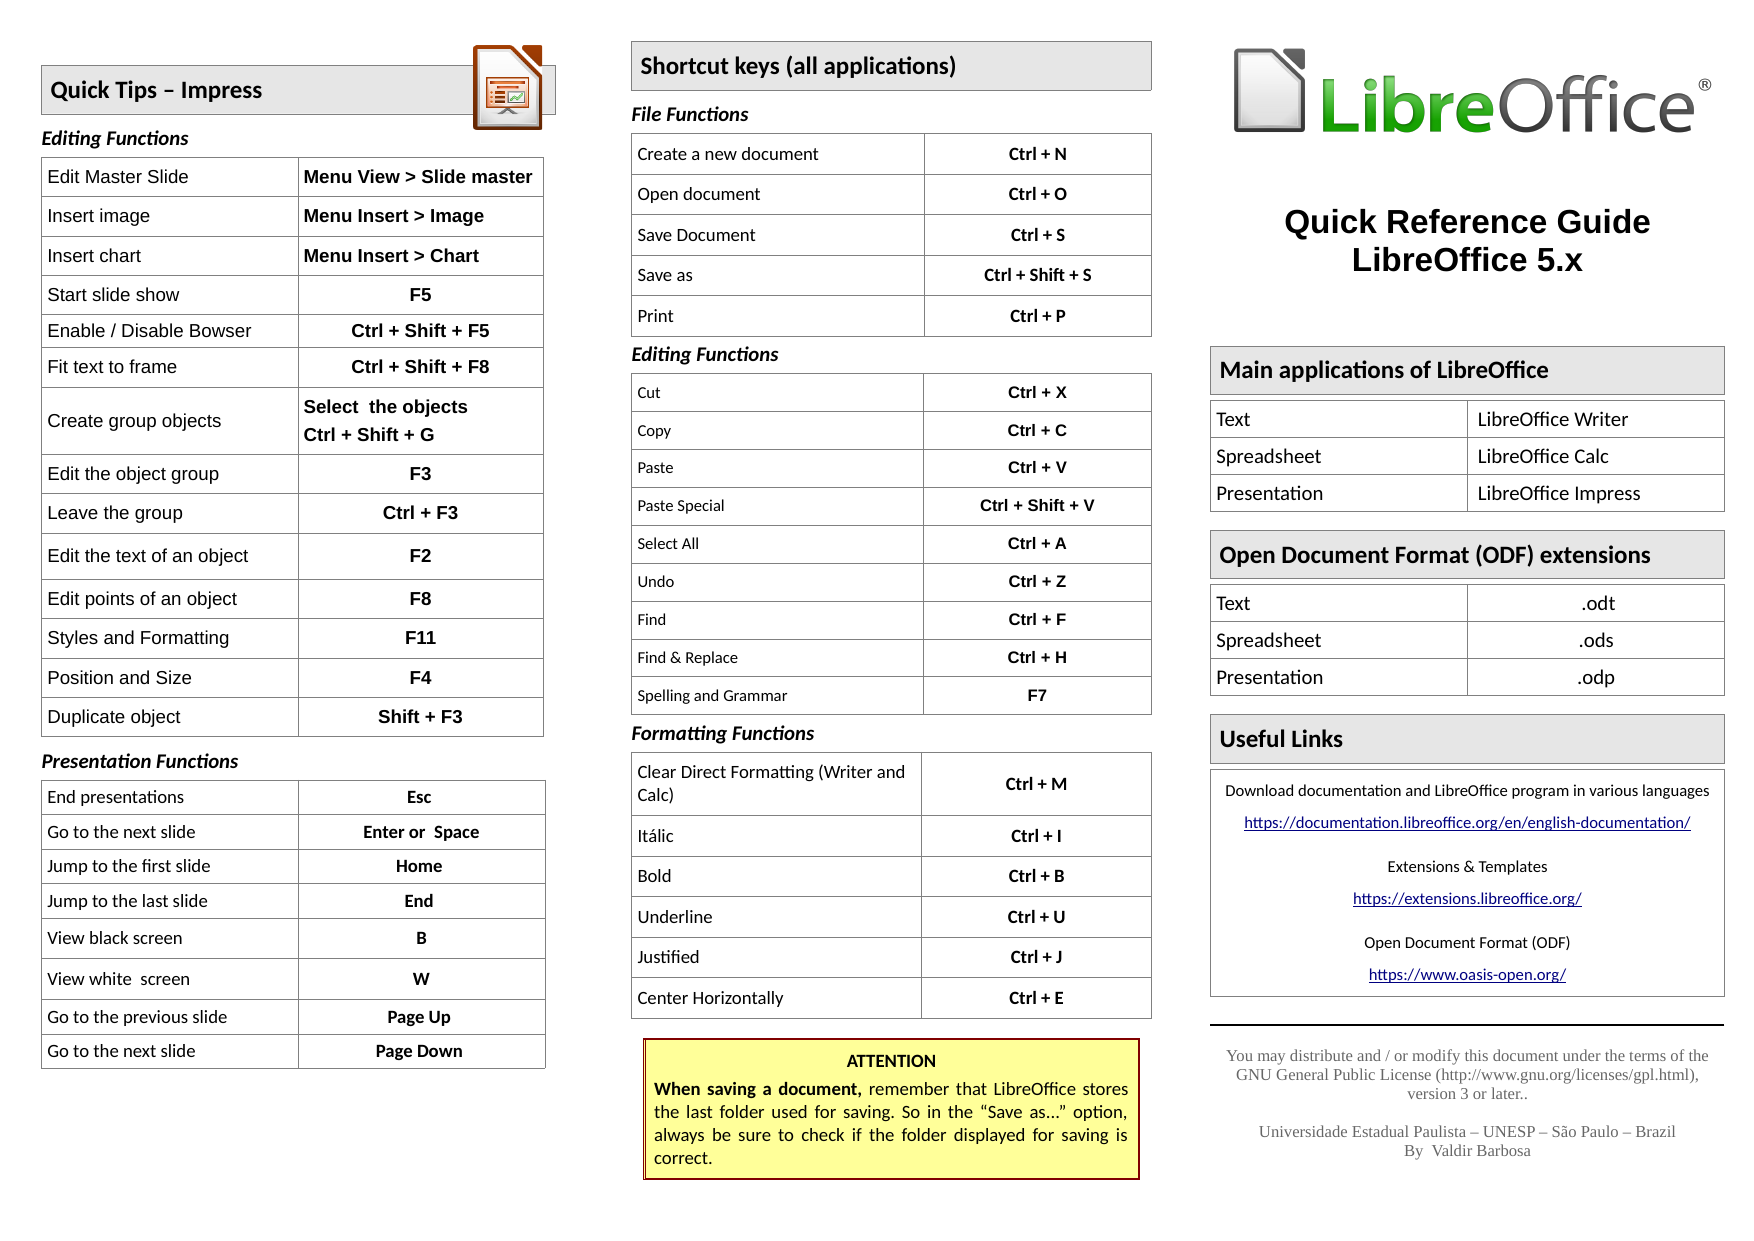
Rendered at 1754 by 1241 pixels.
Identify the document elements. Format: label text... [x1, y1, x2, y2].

table_cell Jump to the last slide [42, 884, 298, 917]
table_cell Home [299, 850, 545, 883]
table_header Text [1211, 585, 1467, 621]
table_cell Enable / Disable Bowser [42, 315, 298, 347]
table_cell Position and Size [42, 659, 298, 697]
table_cell Menu Insert > Image [299, 197, 543, 236]
table_header LibreOffice Writer [1468, 401, 1724, 437]
subtitle Main applications of LibreOffice [1211, 347, 1724, 394]
table_cell Ctrl + Shift + S [925, 256, 1151, 295]
text You may distribute and / or modify this document under the terms of the GNU General Public License (http://www.gnu.org/licenses/gpl.html), version 3 or later.. [1210, 1045, 1724, 1103]
table_cell Ctrl + F3 [299, 494, 543, 532]
table_header Download documentation and LibreOffice program in various languages https://documentation.libreoffice.org/en/english-documentation/ [1211, 770, 1724, 844]
table_cell Open document [632, 175, 924, 214]
table_cell Find & Replace [632, 640, 923, 676]
table_cell Styles and Formatting [42, 619, 298, 658]
table_cell Underline [632, 897, 921, 937]
table_cell Ctrl + Shift + F8 [299, 348, 543, 387]
table_cell Ctrl + J [922, 938, 1151, 977]
table_cell End [299, 884, 545, 917]
table_header Clear Direct Formatting (Writer and Calc) [632, 753, 921, 815]
table_cell Edit the object group [42, 455, 298, 493]
table_header Cut [632, 374, 923, 411]
text By Valdir Barbosa [1210, 1141, 1724, 1160]
table_cell Justified [632, 938, 921, 977]
table_cell Create group objects [42, 388, 298, 454]
table_header .odt [1468, 585, 1724, 621]
subtitle Editing Functions [41, 126, 556, 151]
table_cell Select the objects Ctrl + Shift + G [299, 388, 543, 454]
table_cell Ctrl + F [924, 602, 1151, 638]
table_cell Page Up [299, 1000, 545, 1033]
table_cell Presentation [1211, 475, 1467, 511]
table_cell Ctrl + A [924, 526, 1151, 563]
table_cell Ctrl + Shift + V [924, 488, 1151, 525]
table_cell Edit the text of an object [42, 534, 298, 579]
subtitle Formatting Functions [631, 720, 1151, 746]
table_cell Insert image [42, 197, 298, 236]
table_cell View white screen [42, 959, 298, 999]
table_header Ctrl + M [922, 753, 1151, 815]
text ATTENTION [646, 1040, 1138, 1067]
table_cell Find [632, 602, 923, 638]
table_header Edit Master Slide [42, 158, 298, 196]
subtitle Editing Functions [631, 342, 1151, 367]
table_cell Spreadsheet [1211, 622, 1467, 658]
table_cell Shift + F3 [299, 698, 543, 736]
subtitle Shortcut keys (all applications) [632, 42, 1151, 90]
subtitle Quick Tips – Impress [42, 66, 473, 114]
subtitle Presentation Functions [41, 748, 556, 774]
table_cell Undo [632, 564, 923, 601]
table_cell .odp [1468, 659, 1724, 695]
table_header Esc [299, 781, 545, 814]
table_cell Bold [632, 857, 921, 896]
table_cell Go to the previous slide [42, 1000, 298, 1033]
table_header Create a new document [632, 134, 924, 173]
table_cell F8 [299, 580, 543, 618]
table_cell B [299, 919, 545, 958]
table_cell Insert chart [42, 237, 298, 275]
table_cell Center Horizontally [632, 978, 921, 1018]
text When saving a document, remember that LibreOffice stores the last folder used for saving. So in the “Save as...” option, always be sure to check if the folder displayed for saving is correct. [646, 1067, 1138, 1178]
table_header Text [1211, 401, 1467, 437]
table_cell Copy [632, 412, 923, 449]
subtitle [543, 66, 555, 114]
table_cell Spreadsheet [1211, 438, 1467, 474]
table_header End presentations [42, 781, 298, 814]
table_cell Extensions & Templates https://extensions.libreoffice.org/ [1211, 845, 1724, 920]
table_cell Ctrl + U [922, 897, 1151, 937]
table_cell Print [632, 296, 924, 336]
table_cell Ctrl + E [922, 978, 1151, 1018]
table_cell LibreOffice Impress [1468, 475, 1724, 511]
table_cell Ctrl + Shift + F5 [299, 315, 543, 347]
table_cell F2 [299, 534, 543, 579]
table_cell F3 [299, 455, 543, 493]
table_header Ctrl + N [925, 134, 1151, 173]
table_cell Open Document Format (ODF) https://www.oasis-open.org/ [1211, 920, 1724, 996]
table_cell Save Document [632, 215, 924, 254]
table_cell Edit points of an object [42, 580, 298, 618]
subtitle Useful Links [1211, 715, 1724, 763]
table_cell F11 [299, 619, 543, 658]
text Quick Reference Guide LibreOffice 5.x [1210, 202, 1724, 279]
table_cell Ctrl + V [924, 450, 1151, 487]
table_cell Page Down [299, 1035, 545, 1068]
table_cell Save as [632, 256, 924, 295]
table_cell Fit text to frame [42, 348, 298, 387]
table_cell Paste Special [632, 488, 923, 525]
table_cell F7 [924, 677, 1151, 714]
picture [473, 45, 543, 130]
table_cell .ods [1468, 622, 1724, 658]
text Universidade Estadual Paulista – UNESP – São Paulo – Brazil [1210, 1122, 1724, 1141]
table_cell F4 [299, 659, 543, 697]
table_cell Itálic [632, 816, 921, 856]
table_cell Select All [632, 526, 923, 563]
table_header Menu View > Slide master [299, 158, 543, 196]
table_cell Ctrl + P [925, 296, 1151, 336]
subtitle File Functions [631, 102, 1151, 127]
table_cell W [299, 959, 545, 999]
table_cell Ctrl + H [924, 640, 1151, 676]
table_cell Jump to the first slide [42, 850, 298, 883]
subtitle Open Document Format (ODF) extensions [1211, 531, 1724, 578]
table_cell Start slide show [42, 276, 298, 314]
table_cell Paste [632, 450, 923, 487]
table_cell Menu Insert > Chart [299, 237, 543, 275]
table_cell Go to the next slide [42, 815, 298, 848]
picture [1220, 36, 1720, 140]
table_cell Ctrl + S [925, 215, 1151, 254]
table_cell Ctrl + O [925, 175, 1151, 214]
table_cell Ctrl + Z [924, 564, 1151, 601]
table_cell Presentation [1211, 659, 1467, 695]
table_cell LibreOffice Calc [1468, 438, 1724, 474]
table_cell Spelling and Grammar [632, 677, 923, 714]
table_cell Duplicate object [42, 698, 298, 736]
table_cell Ctrl + B [922, 857, 1151, 896]
table_cell Enter or Space [299, 815, 545, 848]
table_cell View black screen [42, 919, 298, 958]
table_cell Ctrl + C [924, 412, 1151, 449]
table_header Ctrl + X [924, 374, 1151, 411]
table_cell Leave the group [42, 494, 298, 532]
table_cell Ctrl + I [922, 816, 1151, 856]
table_cell F5 [299, 276, 543, 314]
table_cell Go to the next slide [42, 1035, 298, 1068]
